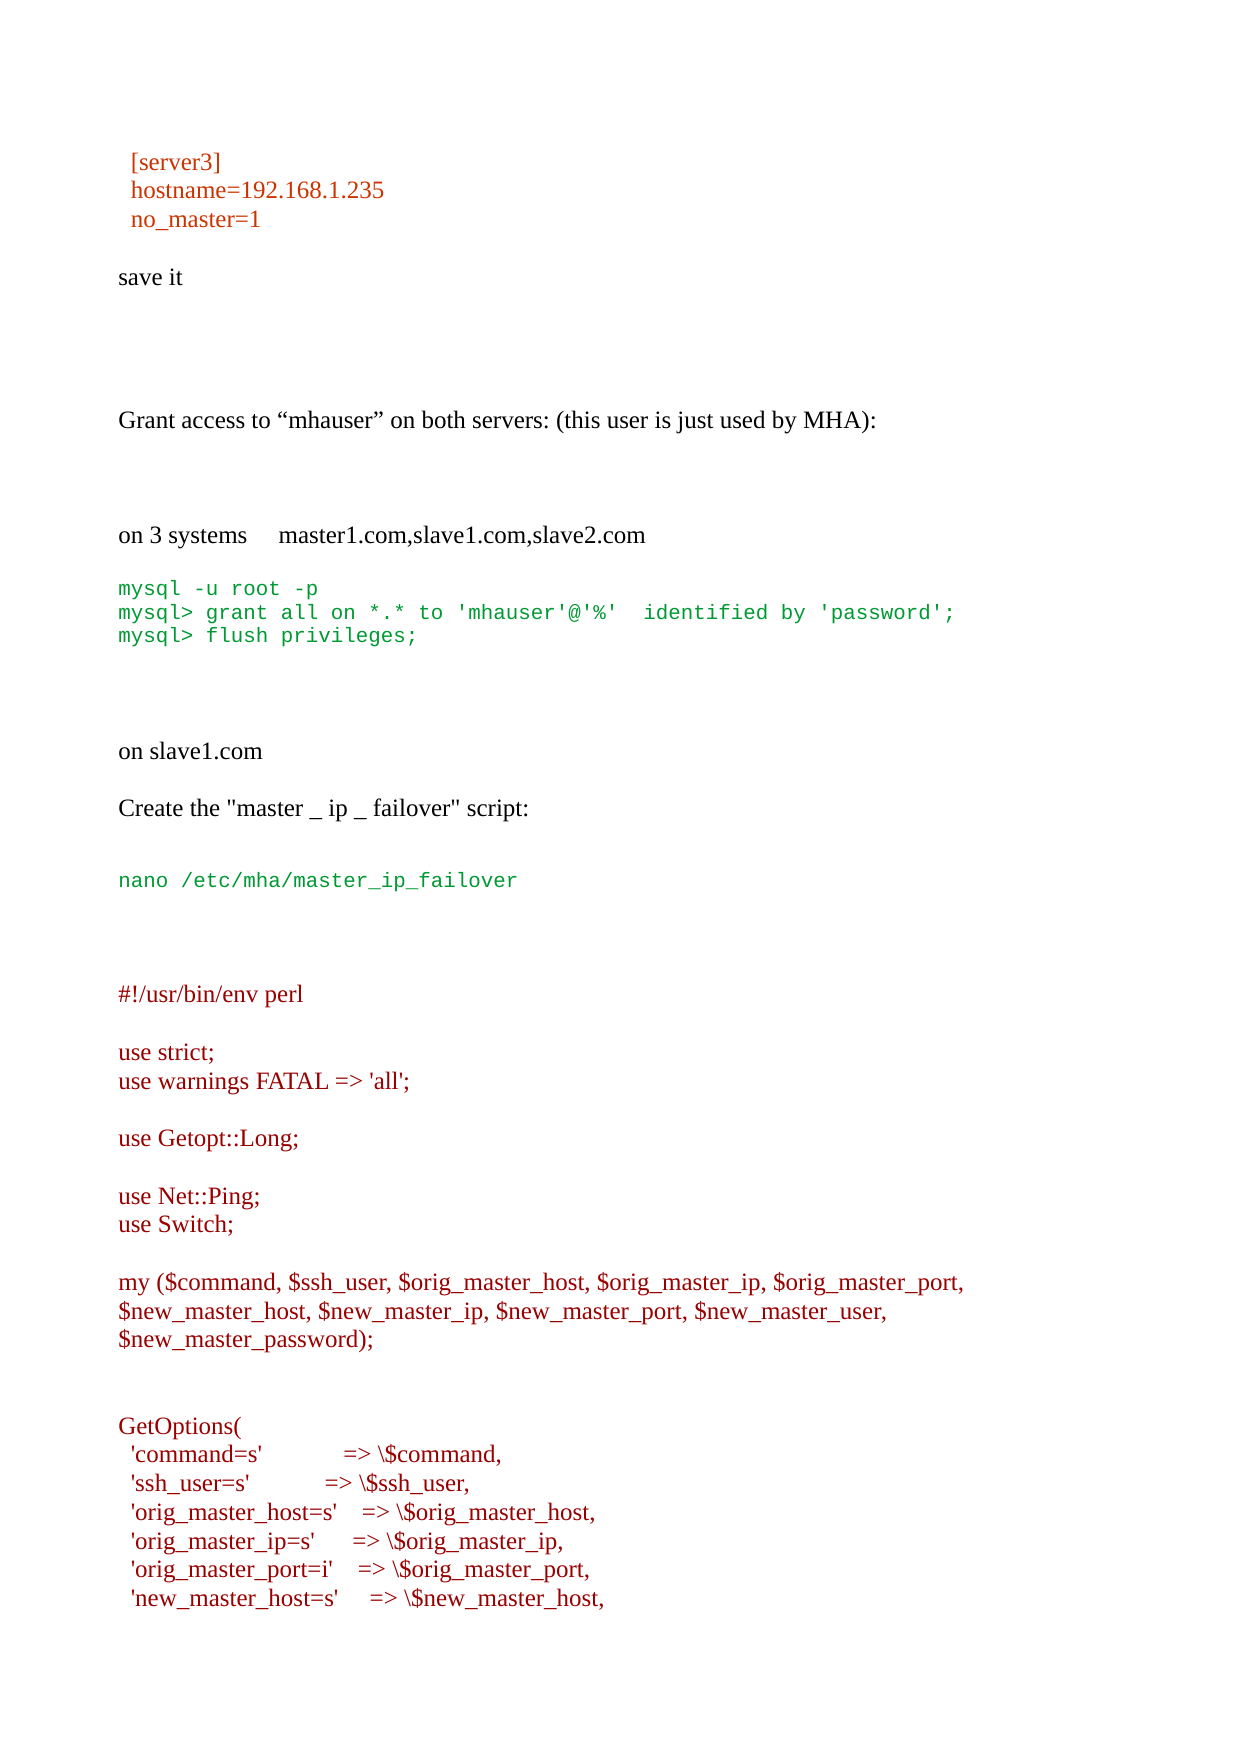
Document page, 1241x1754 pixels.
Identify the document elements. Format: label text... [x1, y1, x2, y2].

text on slave1.com [118, 736, 1122, 765]
text hostname=192.168.1.235 [118, 176, 1122, 204]
text #!/usr/bin/env perl [118, 979, 1122, 1008]
text mysql> grant all on *.* to 'mhauser'@'%' identified by 'password'; [118, 602, 1122, 625]
text 'command=s' => \$command, [118, 1439, 1122, 1468]
text Grant access to “mhauser” on both servers: (this user is just used by MHA): [118, 406, 1122, 434]
text [server3] [118, 147, 1122, 176]
text Create the "master _ ip _ failover" script: [118, 793, 1122, 822]
text on 3 systems master1.com,slave1.com,slave2.com [118, 521, 1122, 549]
text nano /etc/mha/master_ip_failover [118, 869, 1122, 893]
text 'orig_master_host=s' => \$orig_master_host, [118, 1497, 1122, 1526]
text no_master=1 [118, 204, 1122, 233]
text GetOptions( [118, 1411, 1122, 1439]
text 'orig_master_port=i' => \$orig_master_port, [118, 1554, 1122, 1583]
text use Getopt::Long; [118, 1123, 1122, 1152]
text use Switch; [118, 1209, 1122, 1238]
text mysql -u root -p [118, 578, 1122, 602]
text use strict; [118, 1037, 1122, 1066]
text my ($command, $ssh_user, $orig_master_host, $orig_master_ip, $orig_master_port, $new_master_host, $new_master_ip, $new_master_port, $new_master_user, $new_master_password); [118, 1267, 1122, 1353]
text 'orig_master_ip=s' => \$orig_master_ip, [118, 1526, 1122, 1554]
text mysql> flush privileges; [118, 625, 1122, 649]
text 'new_master_host=s' => \$new_master_host, [118, 1583, 1122, 1612]
text use Net::Ping; [118, 1181, 1122, 1209]
text save it [118, 262, 1122, 291]
text use warnings FATAL => 'all'; [118, 1066, 1122, 1094]
text 'ssh_user=s' => \$ssh_user, [118, 1468, 1122, 1497]
